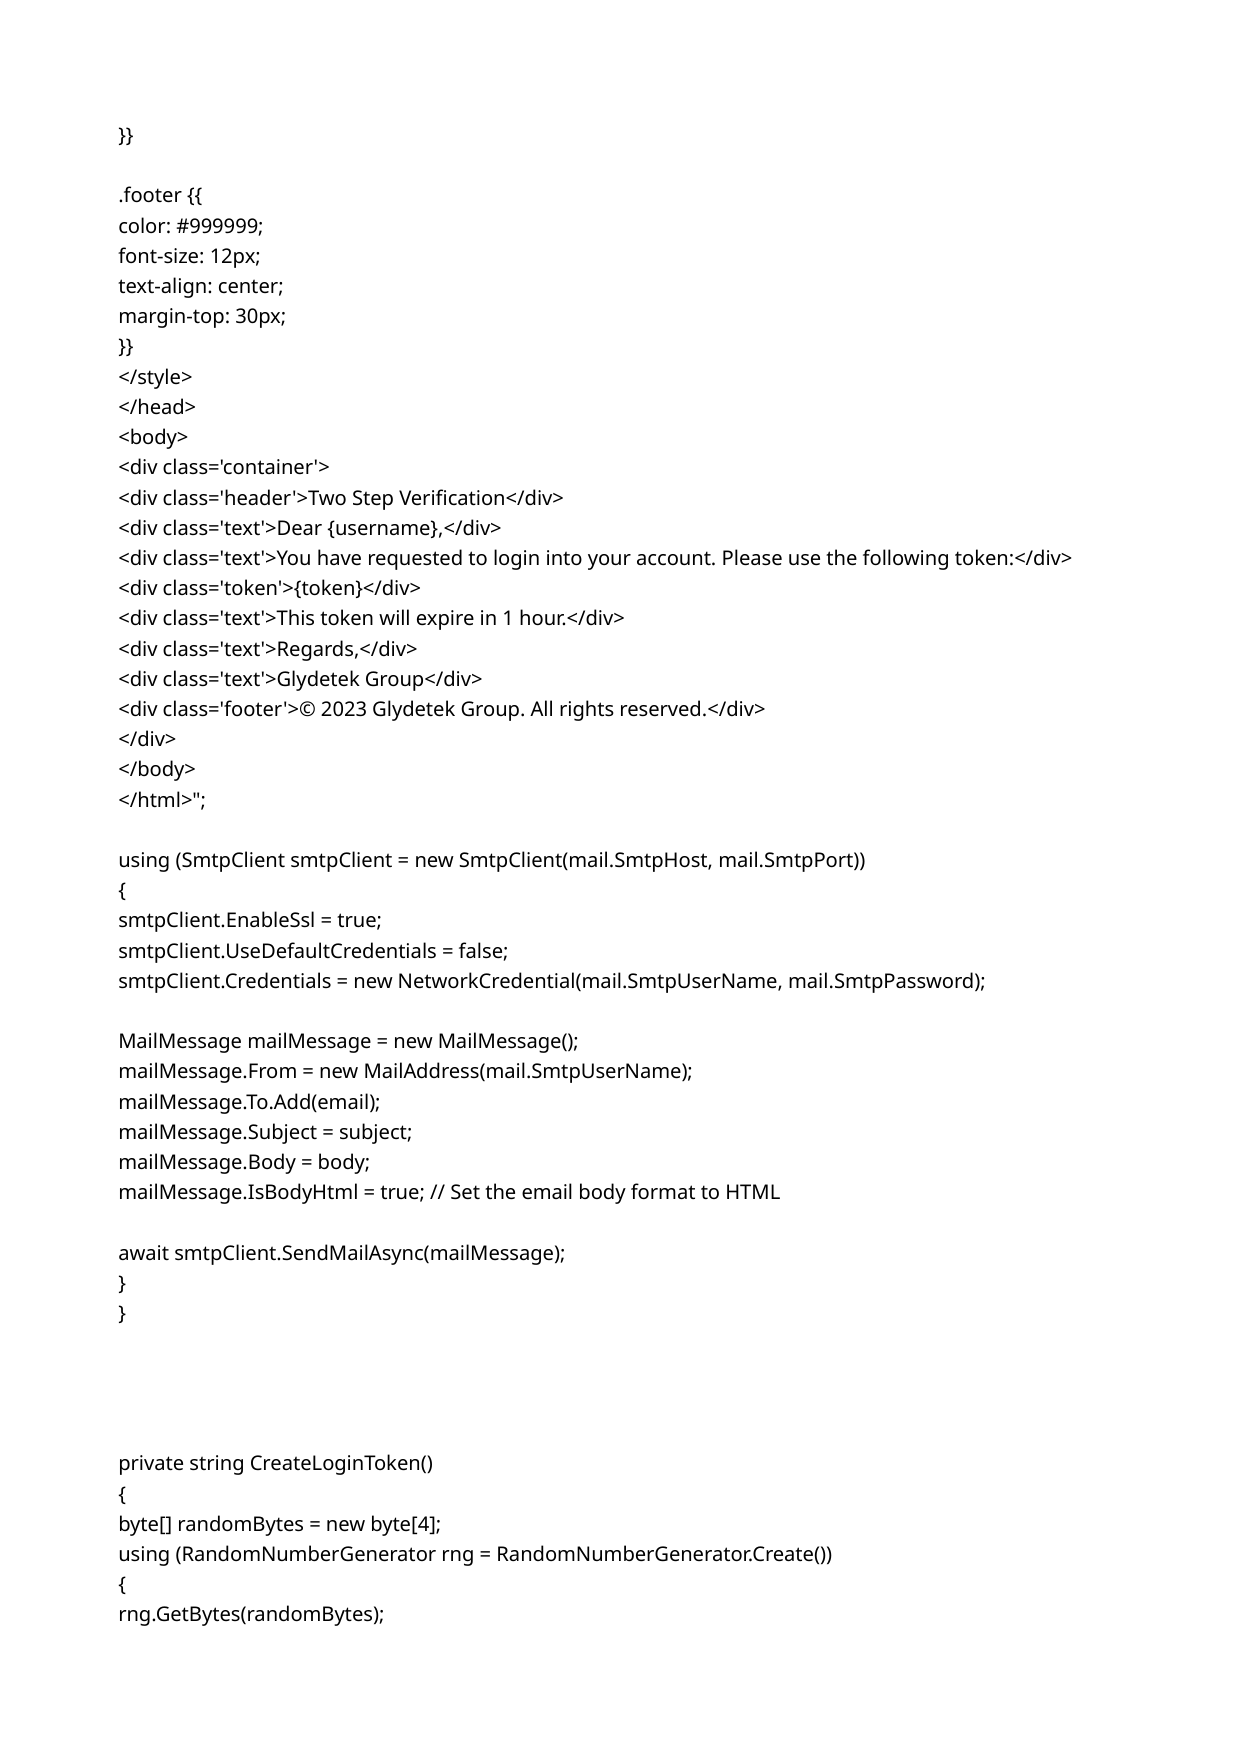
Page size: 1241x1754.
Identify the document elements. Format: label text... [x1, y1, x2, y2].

text }} [118, 118, 1122, 148]
text <div class='footer'>© 2023 Glydetek Group. All rights reserved.</div> [118, 692, 1122, 722]
text mailMessage.Subject = subject; [118, 1115, 1122, 1145]
text </body> [118, 752, 1122, 783]
text <div class='text'>This token will expire in 1 hour.</div> [118, 601, 1122, 632]
text <body> [118, 420, 1122, 450]
text </html>"; [118, 783, 1122, 813]
text mailMessage.From = new MailAddress(mail.SmtpUserName); [118, 1054, 1122, 1085]
text </style> [118, 360, 1122, 390]
text } [118, 1296, 1122, 1326]
text mailMessage.IsBodyHtml = true; // Set the email body format to HTML [118, 1175, 1122, 1206]
text private string CreateLoginToken() [118, 1447, 1122, 1477]
text <div class='text'>You have requested to login into your account. Please use the following token:</div> [118, 541, 1122, 571]
text .footer {{ [118, 178, 1122, 209]
text } [118, 1266, 1122, 1296]
text rng.GetBytes(randomBytes); [118, 1598, 1122, 1628]
text MailMessage mailMessage = new MailMessage(); [118, 1024, 1122, 1054]
text <div class='token'>{token}</div> [118, 571, 1122, 601]
text { [118, 1477, 1122, 1507]
text { [118, 1567, 1122, 1598]
text await smtpClient.SendMailAsync(mailMessage); [118, 1236, 1122, 1266]
text mailMessage.To.Add(email); [118, 1085, 1122, 1115]
text <div class='text'>Regards,</div> [118, 632, 1122, 662]
text byte[] randomBytes = new byte[4]; [118, 1507, 1122, 1537]
text }} [118, 329, 1122, 360]
text mailMessage.Body = body; [118, 1145, 1122, 1175]
text <div class='text'>Dear {username},</div> [118, 511, 1122, 541]
text <div class='header'>Two Step Verification</div> [118, 481, 1122, 511]
text <div class='container'> [118, 450, 1122, 481]
text using (RandomNumberGenerator rng = RandomNumberGenerator.Create()) [118, 1537, 1122, 1567]
text smtpClient.Credentials = new NetworkCredential(mail.SmtpUserName, mail.SmtpPassword); [118, 964, 1122, 994]
text using (SmtpClient smtpClient = new SmtpClient(mail.SmtpHost, mail.SmtpPort)) [118, 843, 1122, 873]
text font-size: 12px; [118, 239, 1122, 269]
text </head> [118, 390, 1122, 420]
text smtpClient.EnableSsl = true; [118, 903, 1122, 934]
text smtpClient.UseDefaultCredentials = false; [118, 934, 1122, 964]
text </div> [118, 722, 1122, 752]
text margin-top: 30px; [118, 299, 1122, 329]
text { [118, 873, 1122, 903]
text text-align: center; [118, 269, 1122, 299]
text <div class='text'>Glydetek Group</div> [118, 662, 1122, 692]
text color: #999999; [118, 209, 1122, 239]
